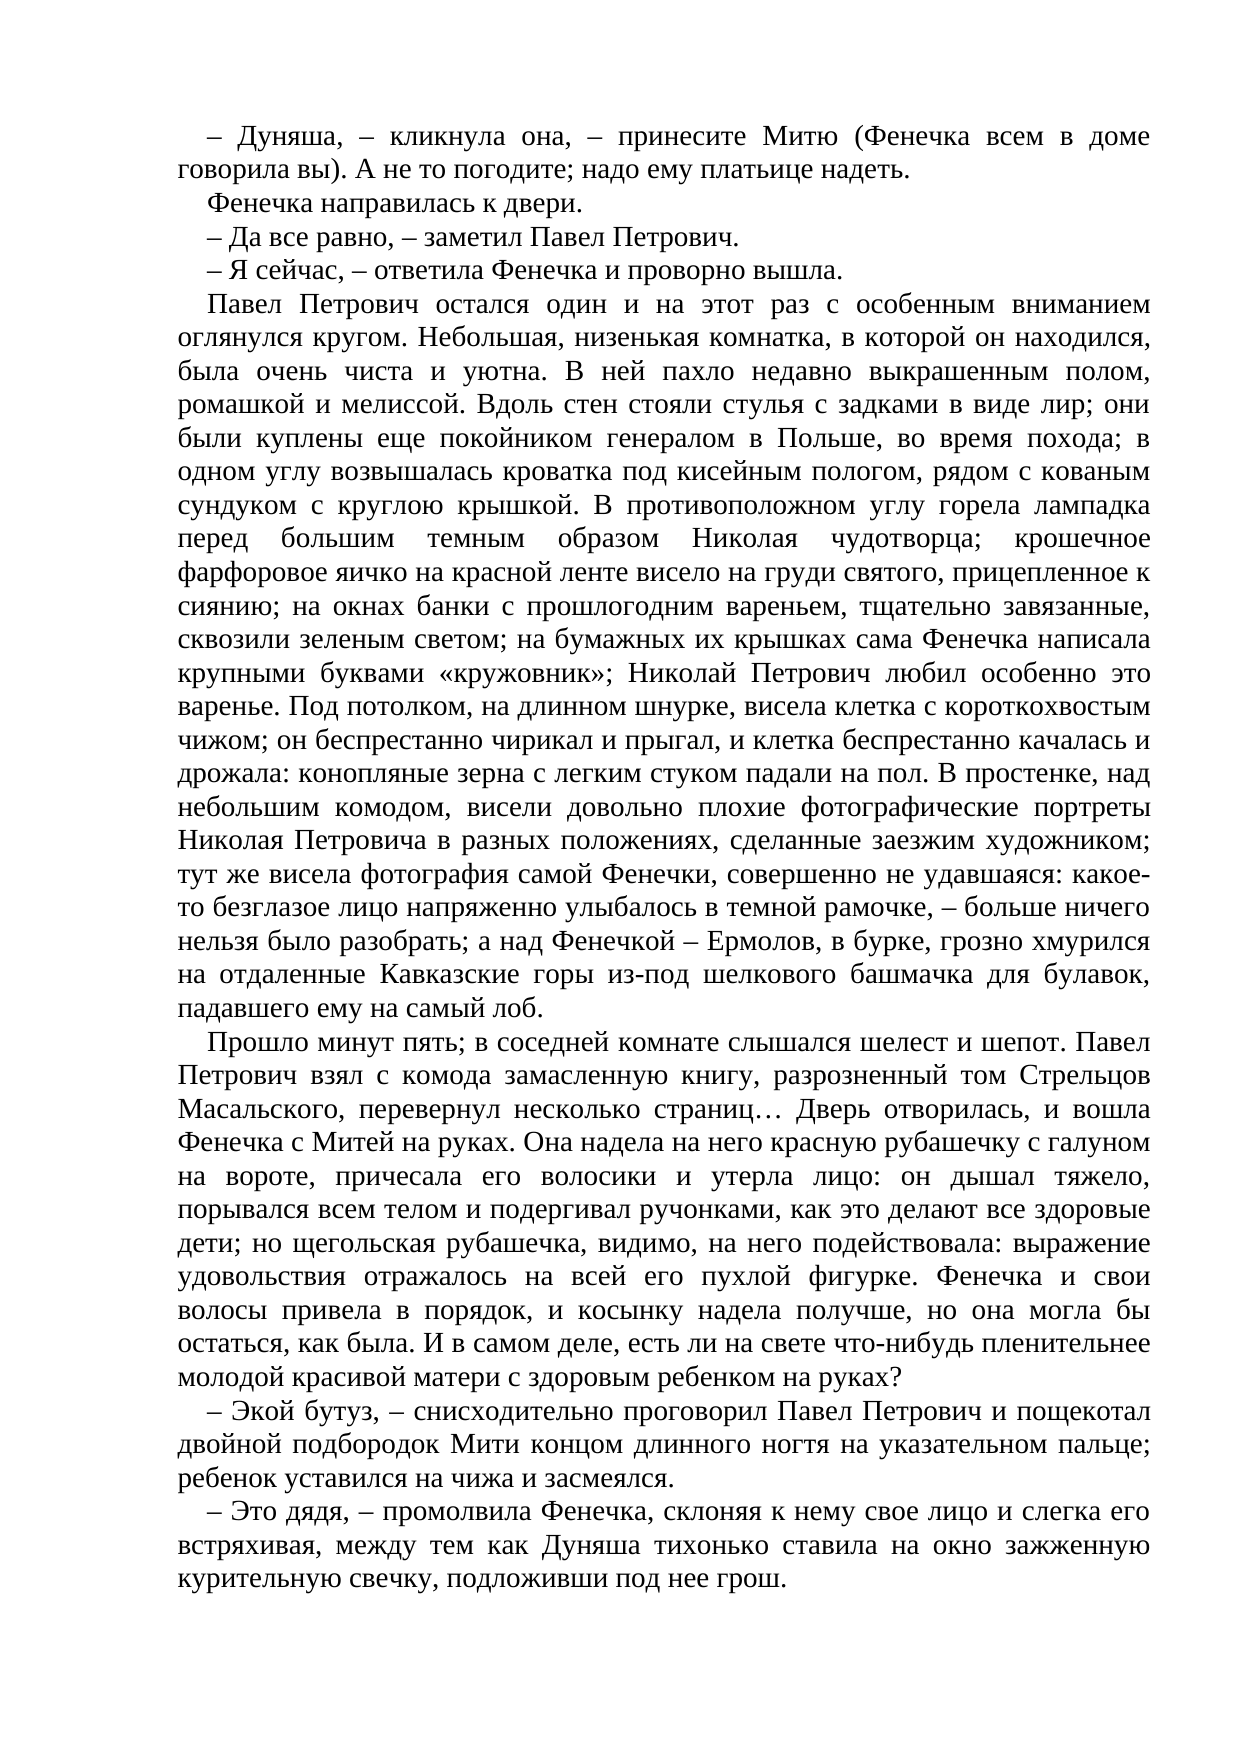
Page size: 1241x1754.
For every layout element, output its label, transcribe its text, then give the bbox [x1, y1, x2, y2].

text – Это дядя, – промолвила Фенечка, склоняя к нему свое лицо и слегка его встряхивая, между тем как Дуняша тихонько ставила на окно зажженную курительную свечку, подложивши под нее грош. [177, 1493, 1152, 1594]
text – Да все равно, – заметил Павел Петрович. [177, 219, 1152, 252]
text Павел Петрович остался один и на этот раз с особенным вниманием оглянулся кругом. Небольшая, низенькая комнатка, в которой он находился, была очень чиста и уютна. В ней пахло недавно выкрашенным полом, ромашкой и мелиссой. Вдоль стен стояли стулья с задками в виде лир; они были куплены еще покойником генералом в Польше, во время похода; в одном углу возвышалась кроватка под кисейным пологом, рядом с кованым сундуком с круглою крышкой. В противоположном углу горела лампадка перед большим темным образом Николая чудотворца; крошечное фарфоровое яичко на красной ленте висело на груди святого, прицепленное к сиянию; на окнах банки с прошлогодним вареньем, тщательно завязанные, сквозили зеленым светом; на бумажных их крышках сама Фенечка написала крупными буквами «кружовник»; Николай Петрович любил особенно это варенье. Под потолком, на длинном шнурке, висела клетка с короткохвостым чижом; он беспрестанно чирикал и прыгал, и клетка беспрестанно качалась и дрожала: конопляные зерна с легким стуком падали на пол. В простенке, над небольшим комодом, висели довольно плохие фотографические портреты Николая Петровича в разных положениях, сделанные заезжим художником; тут же висела фотография самой Фенечки, совершенно не удавшаяся: какое-то безглазое лицо напряженно улыбалось в темной рамочке, – больше ничего нельзя было разобрать; а над Фенечкой – Ермолов, в бурке, грозно хмурился на отдаленные Кавказские горы из-под шелкового башмачка для булавок, падавшего ему на самый лоб. [177, 286, 1152, 1024]
text – Дуняша, – кликнула она, – принесите Митю (Фенечка всем в доме говорила вы). А не то погодите; надо ему платьице надеть. [177, 118, 1152, 185]
text – Экой бутуз, – снисходительно проговорил Павел Петрович и пощекотал двойной подбородок Мити концом длинного ногтя на указательном пальце; ребенок уставился на чижа и засмеялся. [177, 1393, 1152, 1493]
text Фенечка направилась к двери. [177, 185, 1152, 219]
text Прошло минут пять; в соседней комнате слышался шелест и шепот. Павел Петрович взял с комода замасленную книгу, разрозненный том Стрельцов Масальского, перевернул несколько страниц… Дверь отворилась, и вошла Фенечка с Митей на руках. Она надела на него красную рубашечку с галуном на вороте, причесала его волосики и утерла лицо: он дышал тяжело, порывался всем телом и подергивал ручонками, как это делают все здоровые дети; но щегольская рубашечка, видимо, на него подействовала: выражение удовольствия отражалось на всей его пухлой фигурке. Фенечка и свои волосы привела в порядок, и косынку надела получше, но она могла бы остаться, как была. И в самом деле, есть ли на свете что-нибудь пленительнее молодой красивой матери с здоровым ребенком на руках? [177, 1024, 1152, 1393]
text – Я сейчас, – ответила Фенечка и проворно вышла. [177, 252, 1152, 286]
